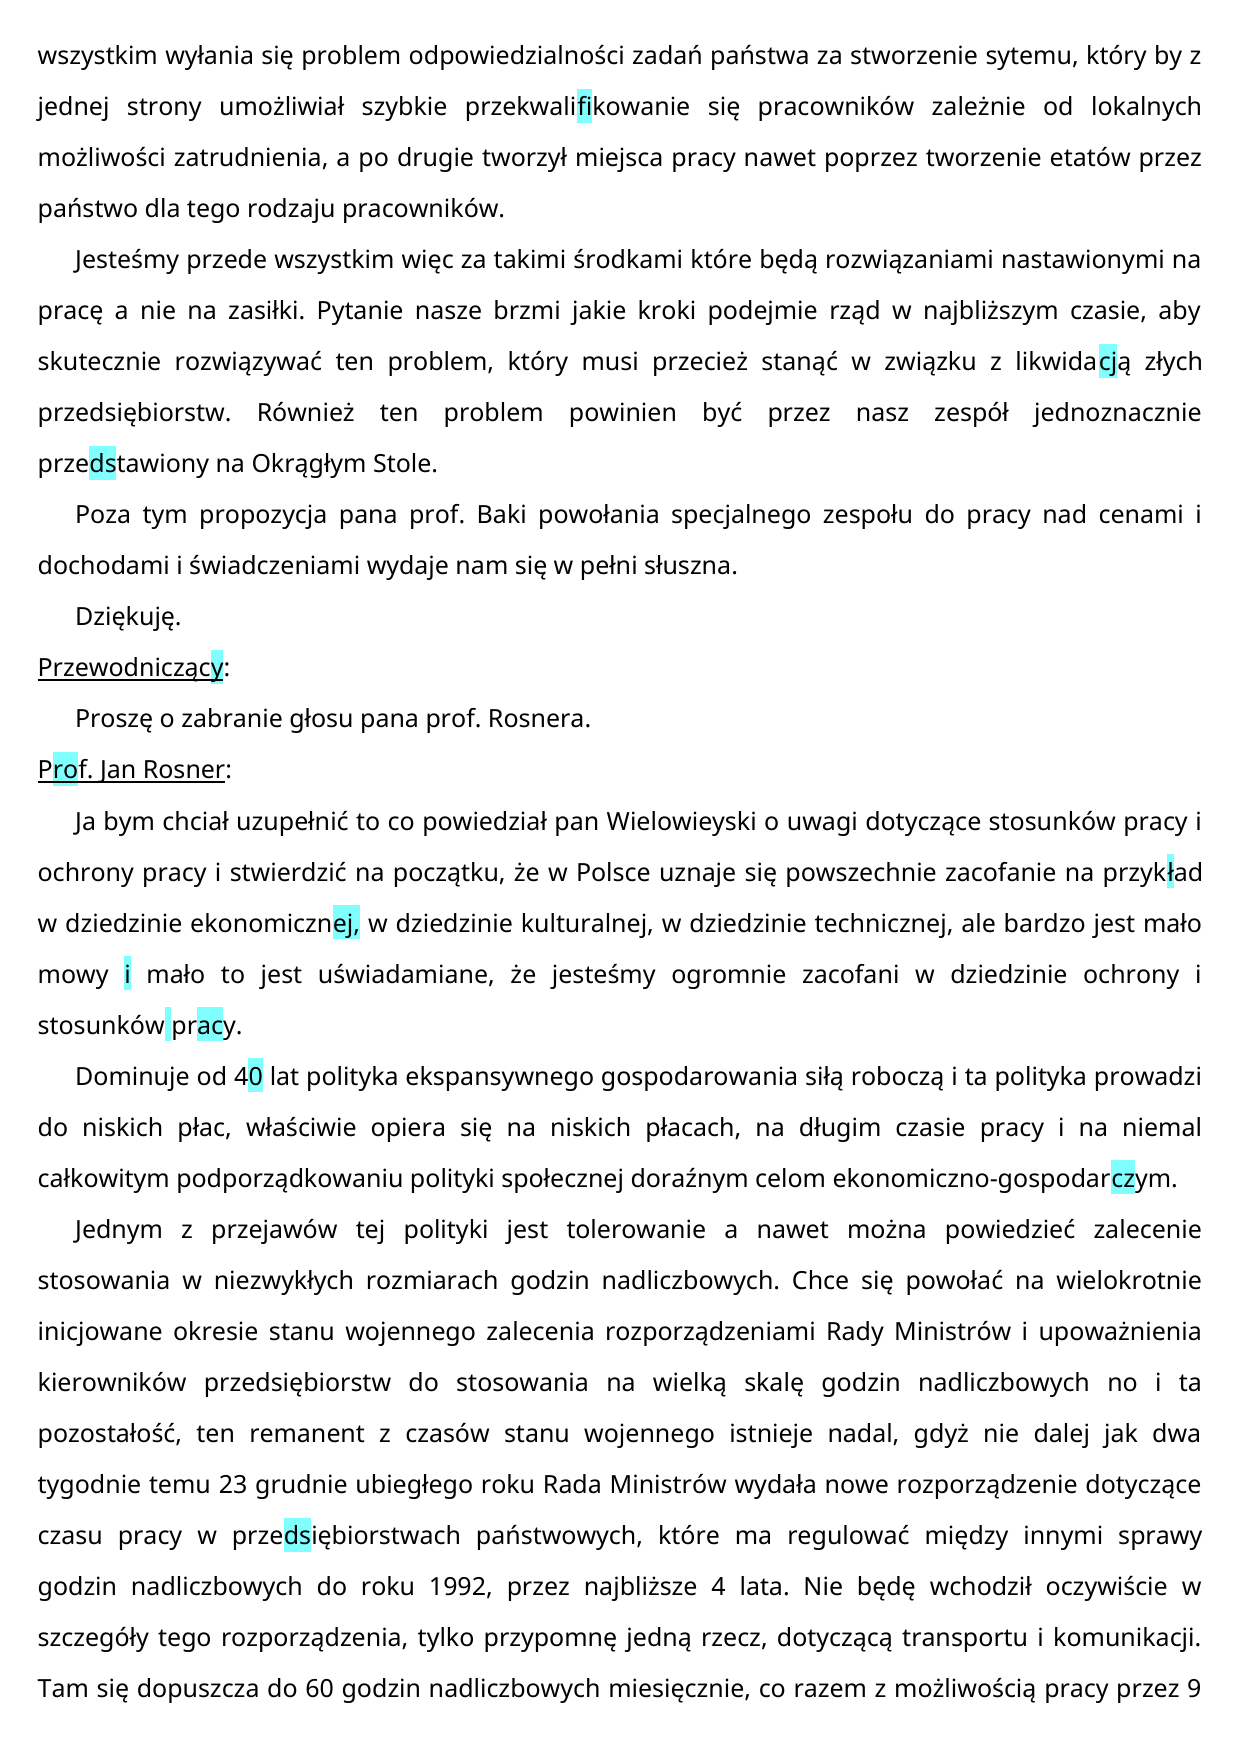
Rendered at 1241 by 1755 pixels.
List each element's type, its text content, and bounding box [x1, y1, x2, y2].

text Proszę o zabranie głosu pana prof. Rosnera. [37, 701, 1203, 735]
text Dziękuję. [37, 599, 1203, 633]
text Poza tym propozycja pana prof. Baki powołania specjalnego zespołu do pracy nad cenami i dochodami i świadczeniami wydaje nam się w pełni słuszna. [37, 497, 1203, 582]
text Przewodniczący: [37, 650, 1203, 684]
text Jesteśmy przede wszystkim więc za takimi środkami które będą rozwiązaniami nastawionymi na pracę a nie na zasiłki. Pytanie nasze brzmi jakie kroki podejmie rząd w najbliższym czasie, aby skutecznie rozwiązywać ten problem, który musi przecież stanąć w związku z likwidacją złych przedsiębiorstw. Również ten problem powinien być przez nasz zespół jednoznacznie przedstawiony na Okrągłym Stole. [37, 242, 1203, 480]
text Ja bym chciał uzupełnić to co powiedział pan Wielowieyski o uwagi dotyczące stosunków pracy i ochrony pracy i stwierdzić na początku, że w Polsce uznaje się powszechnie zacofanie na przykład w dziedzinie ekonomicznej, w dziedzinie kulturalnej, w dziedzinie technicznej, ale bardzo jest mało mowy i mało to jest uświadamiane, że jesteśmy ogromnie zacofani w dziedzinie ochrony i stosunków pracy. [37, 803, 1203, 1041]
text Jednym z przejawów tej polityki jest tolerowanie a nawet można powiedzieć zalecenie stosowania w niezwykłych rozmiarach godzin nadliczbowych. Chce się powołać na wielokrotnie inicjowane okresie stanu wojennego zalecenia rozporządzeniami Rady Ministrów i upoważnienia kierowników przedsiębiorstw do stosowania na wielką skalę godzin nadliczbowych no i ta pozostałość, ten remanent z czasów stanu wojennego istnieje nadal, gdyż nie dalej jak dwa tygodnie temu 23 grudnie ubiegłego roku Rada Ministrów wydała nowe rozporządzenie dotyczące czasu pracy w przedsiębiorstwach państwowych, które ma regulować między innymi sprawy godzin nadliczbowych do roku 1992, przez najbliższe 4 lata. Nie będę wchodził oczywiście w szczegóły tego rozporządzenia, tylko przypomnę jedną rzecz, dotyczącą transportu i komunikacji. Tam się dopuszcza do 60 godzin nadliczbowych miesięcznie, co razem z możliwością pracy przez 9 [37, 1211, 1203, 1705]
text Dominuje od 40 lat polityka ekspansywnego gospodarowania siłą roboczą i ta polityka prowadzi do niskich płac, właściwie opiera się na niskich płacach, na długim czasie pracy i na niemal całkowitym podporządkowaniu polityki społecznej doraźnym celom ekonomiczno-gospodarczym. [37, 1058, 1203, 1194]
text wszystkim wyłania się problem odpowiedzialności zadań państwa za stworzenie sytemu, który by z jednej strony umożliwiał szybkie przekwalifikowanie się pracowników zależnie od lokalnych możliwości zatrudnienia, a po drugie tworzył miejsca pracy nawet poprzez tworzenie etatów przez państwo dla tego rodzaju pracowników. [37, 37, 1203, 225]
text Prof. Jan Rosner: [37, 752, 1203, 786]
